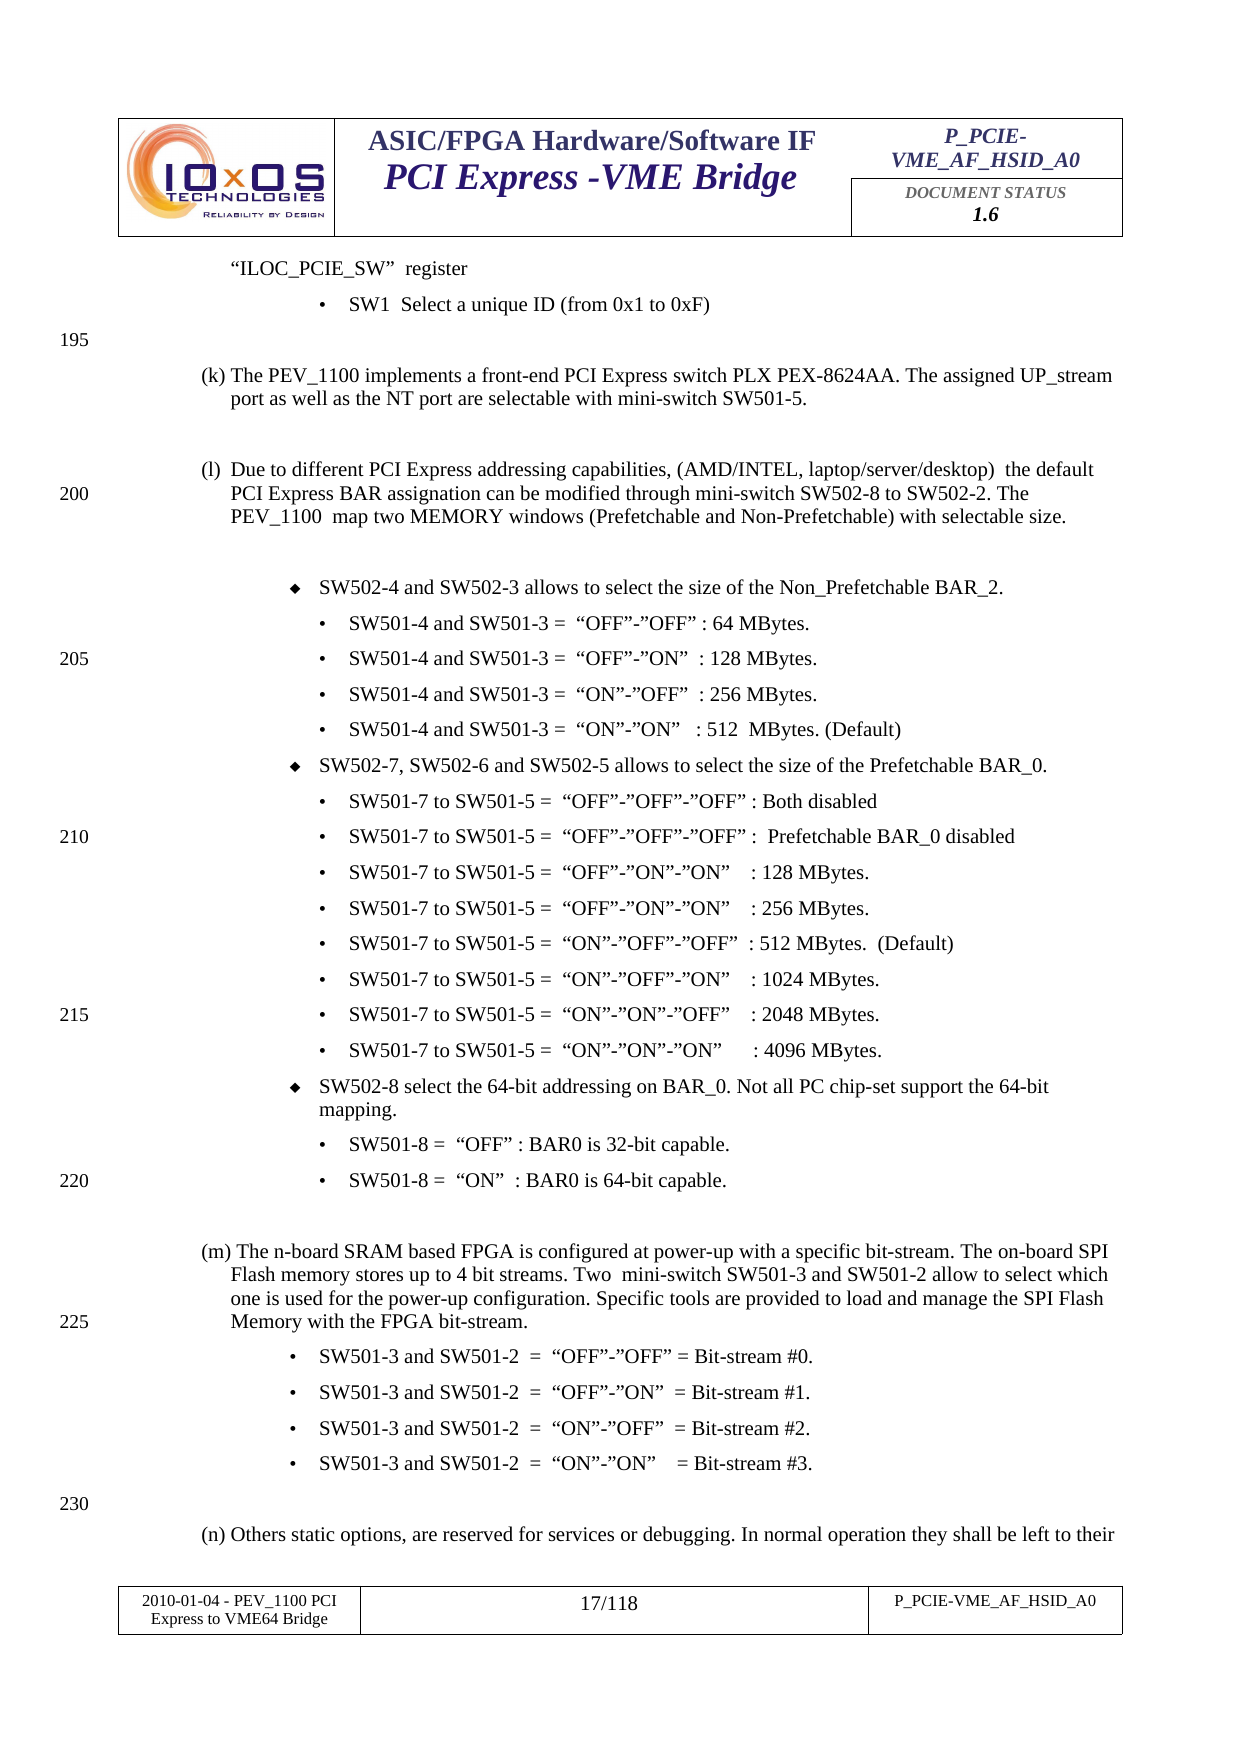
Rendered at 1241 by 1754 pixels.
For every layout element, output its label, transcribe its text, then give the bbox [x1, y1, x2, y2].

list Due to different PCI Express addressing capabilities, (AMD/INTEL, laptop/server/desktop) the default PCI Express BAR assignation can be modified through mini-switch SW502-8 to SW502-2. The PEV_1100 map two MEMORY windows (Prefetchable and Non-Prefetchable) with selectable size. [201, 458, 1122, 528]
list SW501-4 and SW501-3 = “ON”-”ON” : 512 MBytes. (Default) [319, 718, 1122, 741]
list SW501-3 and SW501-2 = “OFF”-”ON” = Bit-stream #1. [289, 1381, 1122, 1404]
list SW501-7 to SW501-5 = “OFF”-”ON”-”ON” : 256 MBytes. [319, 896, 1122, 919]
list SW501-7 to SW501-5 = “ON”-”ON”-”OFF” : 2048 MBytes. [319, 1003, 1122, 1026]
list SW501-4 and SW501-3 = “OFF”-”OFF” : 64 MBytes. [319, 611, 1122, 634]
list SW501-3 and SW501-2 = “ON”-”OFF” = Bit-stream #2. [289, 1416, 1122, 1439]
list SW501-7 to SW501-5 = “ON”-”OFF”-”OFF” : 512 MBytes. (Default) [319, 932, 1122, 955]
list SW501-3 and SW501-2 = “ON”-”ON” = Bit-stream #3. [289, 1452, 1122, 1475]
list SW501-8 = “OFF” : BAR0 is 32-bit capable. [319, 1133, 1122, 1156]
list SW501-4 and SW501-3 = “OFF”-”ON” : 128 MBytes. [319, 647, 1122, 670]
list “ILOC_PCIE_SW” register [201, 257, 1122, 280]
list SW501-4 and SW501-3 = “ON”-”OFF” : 256 MBytes. [319, 683, 1122, 706]
list The PEV_1100 implements a front-end PCI Express switch PLX PEX-8624AA. The assigned UP_stream port as well as the NT port are selectable with mini-switch SW501-5. [201, 364, 1122, 410]
list SW502-8 select the 64-bit addressing on BAR_0. Not all PC chip-set support the 64-bit mapping. [289, 1074, 1122, 1121]
list SW502-4 and SW502-3 allows to select the size of the Non_Prefetchable BAR_2. [289, 576, 1122, 599]
list SW501-7 to SW501-5 = “OFF”-”ON”-”ON” : 128 MBytes. [319, 861, 1122, 884]
list SW501-8 = “ON” : BAR0 is 64-bit capable. [319, 1169, 1122, 1192]
list SW502-7, SW502-6 and SW502-5 allows to select the size of the Prefetchable BAR_0. [289, 754, 1122, 777]
list SW501-7 to SW501-5 = “OFF”-”OFF”-”OFF” : Prefetchable BAR_0 disabled [319, 825, 1122, 848]
list SW501-7 to SW501-5 = “ON”-”ON”-”ON” : 4096 MBytes. [319, 1039, 1122, 1062]
picture [125, 123, 326, 222]
list SW1 Select a unique ID (from 0x1 to 0xF) [319, 293, 1122, 316]
list SW501-7 to SW501-5 = “OFF”-”OFF”-”OFF” : Both disabled [319, 789, 1122, 813]
list SW501-3 and SW501-2 = “OFF”-”OFF” = Bit-stream #0. [289, 1345, 1122, 1368]
list SW501-7 to SW501-5 = “ON”-”OFF”-”ON” : 1024 MBytes. [319, 968, 1122, 991]
list The n-board SRAM based FPGA is configured at power-up with a specific bit-stream. The on-board SPI Flash memory stores up to 4 bit streams. Two mini-switch SW501-3 and SW501-2 allow to select which one is used for the power-up configuration. Specific tools are provided to load and manage the SPI Flash Memory with the FPGA bit-stream. [201, 1240, 1122, 1333]
list Others static options, are reserved for services or debugging. In normal operation they shall be left to their [201, 1523, 1122, 1546]
